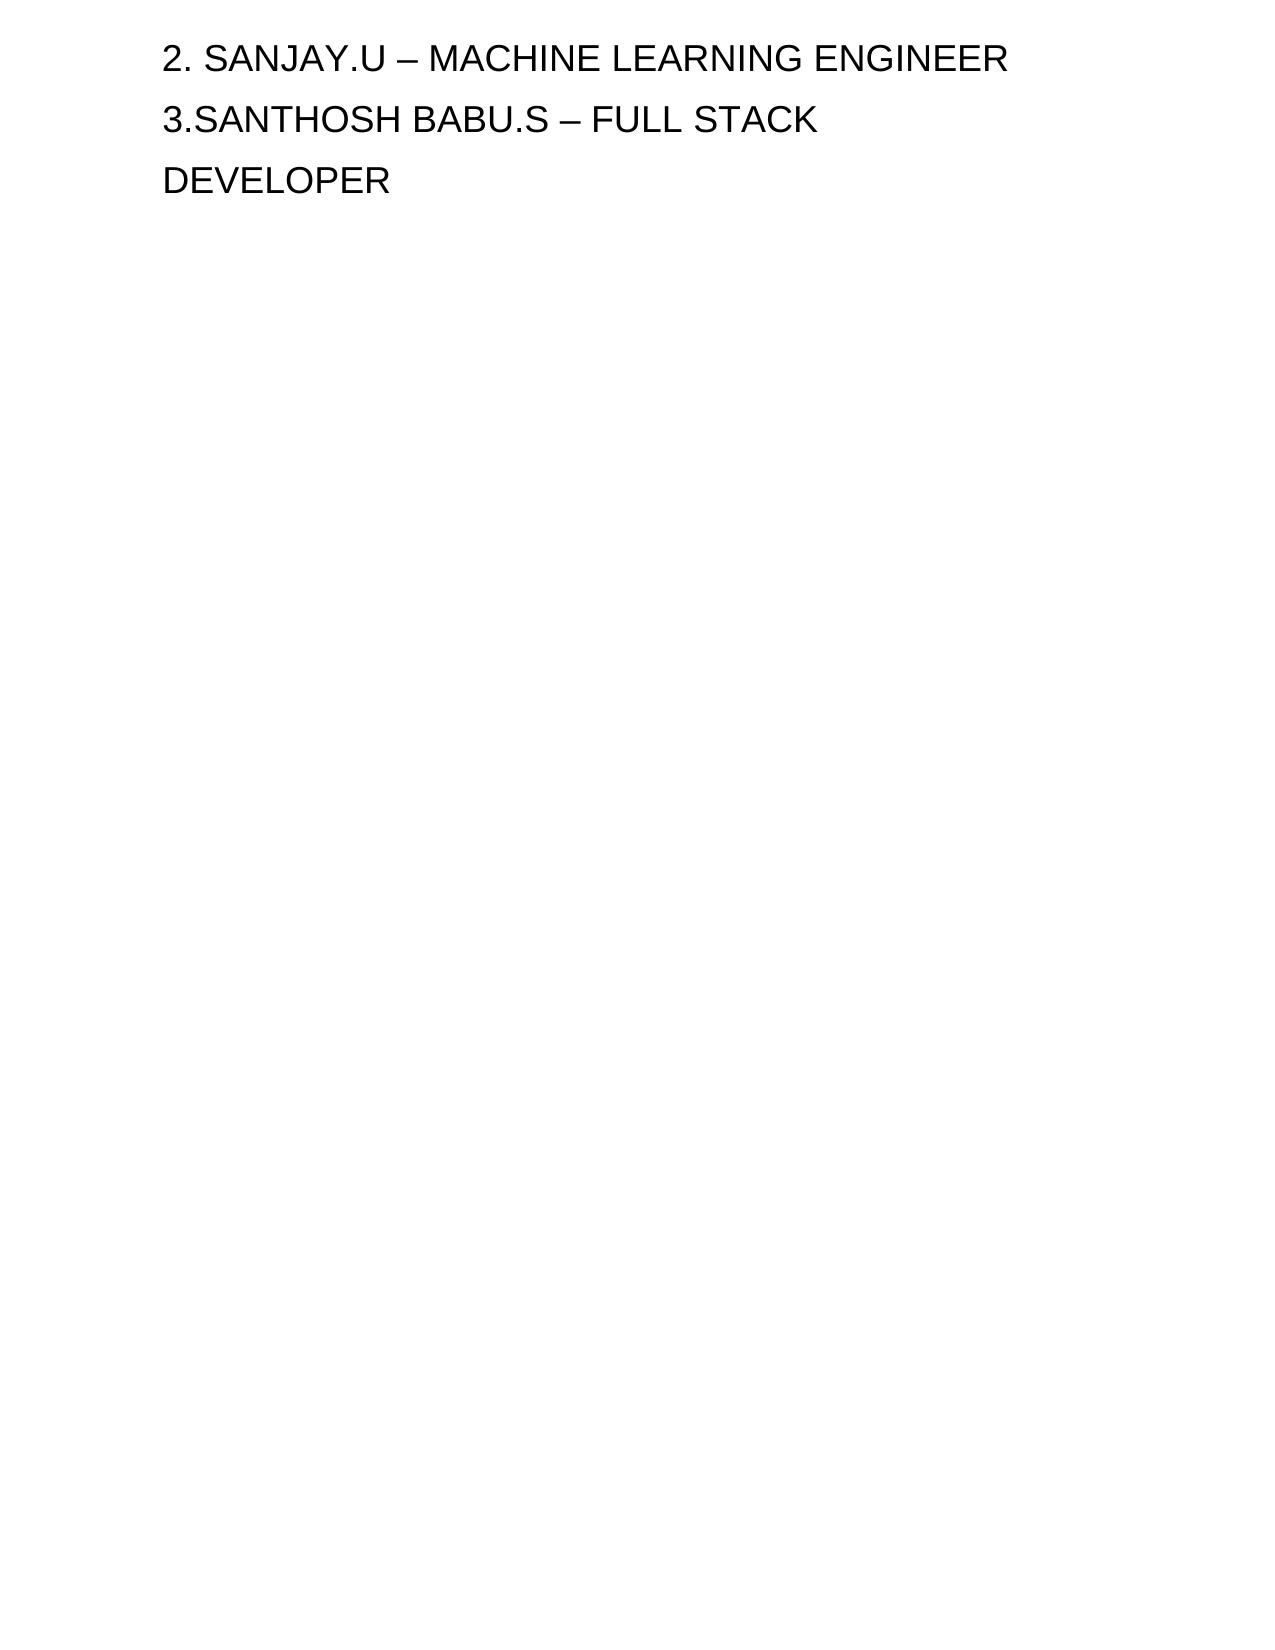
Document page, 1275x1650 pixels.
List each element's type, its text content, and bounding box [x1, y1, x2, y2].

text 2. SANJAY.U – MACHINE LEARNING ENGINEER 3.SANTHOSH BABU.S – FULL STACK DEVELOPER [162, 36, 1053, 201]
